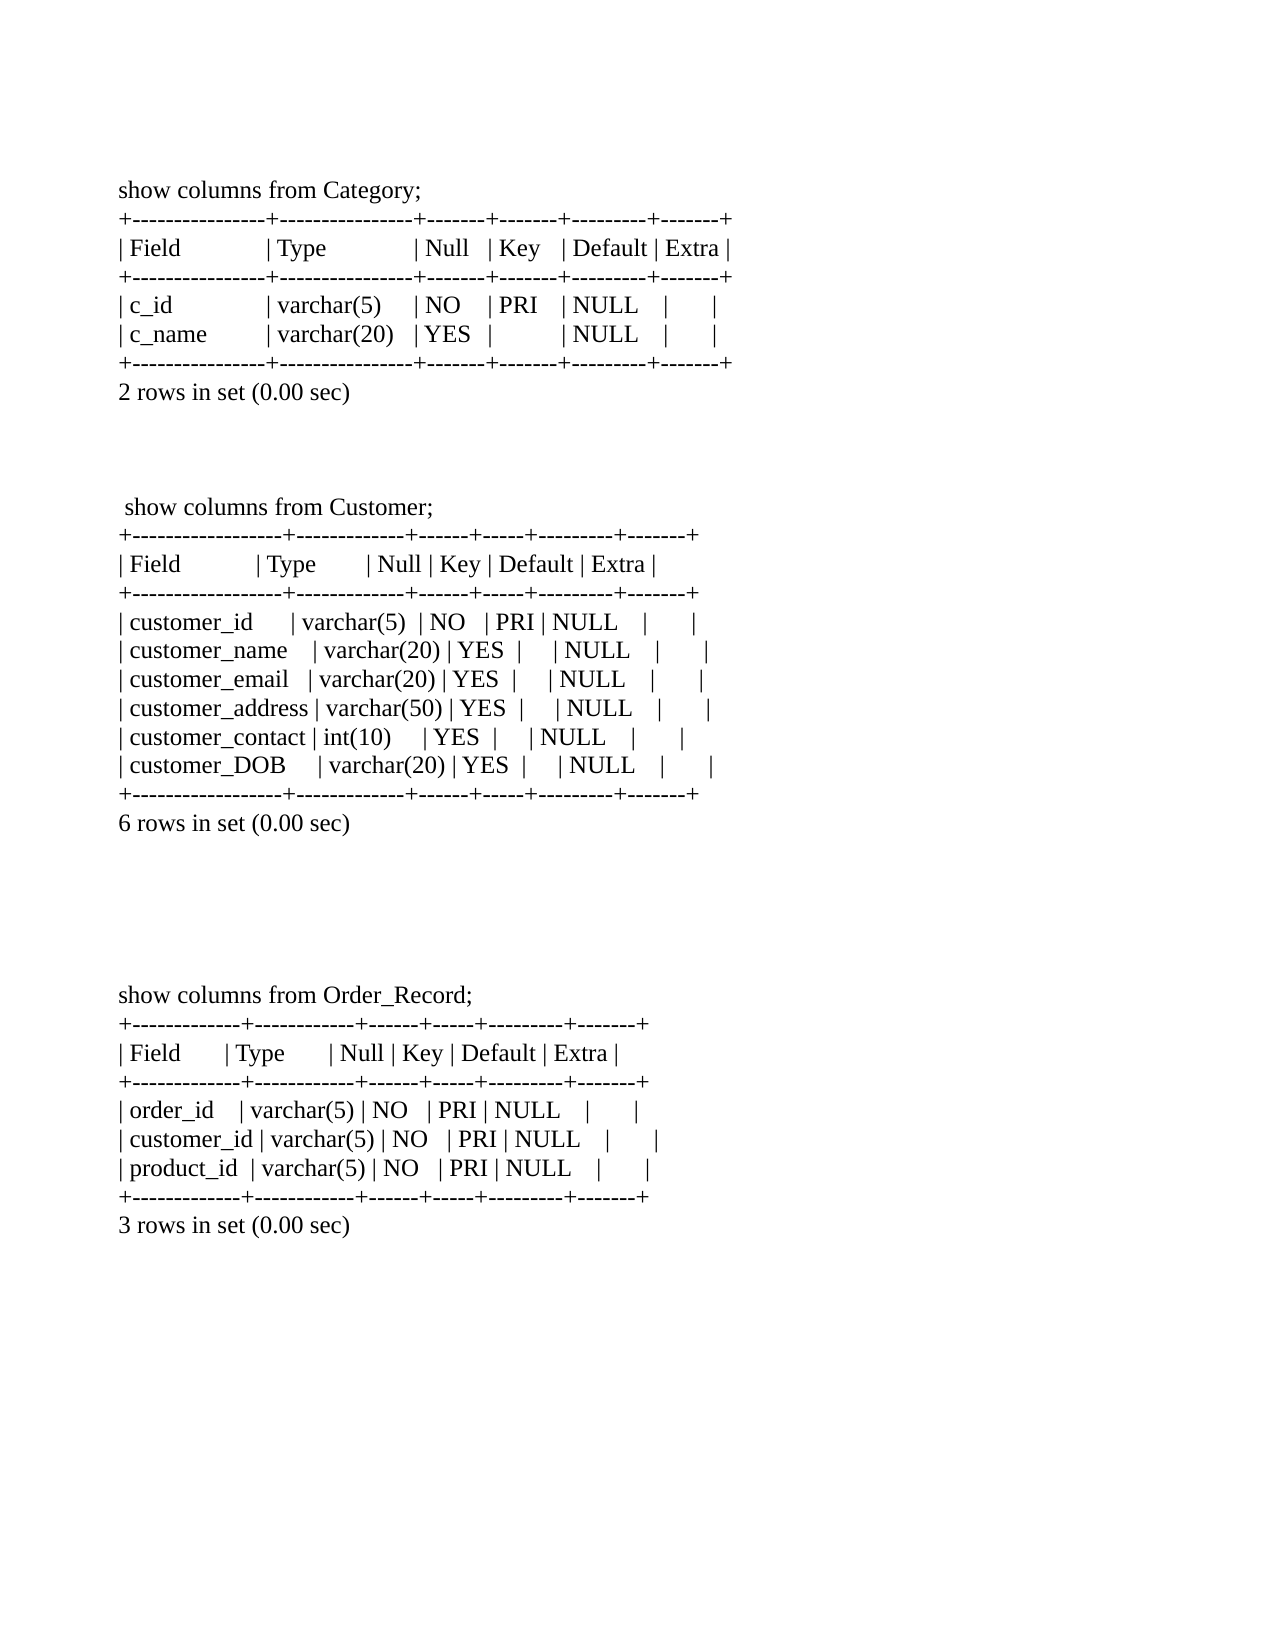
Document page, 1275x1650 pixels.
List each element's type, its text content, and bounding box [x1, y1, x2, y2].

text +------------------+-------------+------+-----+---------+-------+ [118, 521, 1157, 549]
text +-------------+------------+------+-----+---------+-------+ [118, 1009, 1157, 1038]
text | c_name | varchar(20) | YES | | NULL | | [118, 319, 1157, 348]
text 3 rows in set (0.00 sec) [118, 1211, 1157, 1239]
text | customer_email | varchar(20) | YES | | NULL | | [118, 664, 1157, 693]
text | Field | Type | Null | Key | Default | Extra | [118, 1038, 1157, 1067]
text +-------------+------------+------+-----+---------+-------+ [118, 1067, 1157, 1096]
text | customer_name | varchar(20) | YES | | NULL | | [118, 636, 1157, 664]
text | Field | Type | Null | Key | Default | Extra | [118, 233, 1157, 262]
text 6 rows in set (0.00 sec) [118, 808, 1157, 837]
text show columns from Customer; [118, 492, 1157, 521]
text +------------------+-------------+------+-----+---------+-------+ [118, 779, 1157, 808]
text show columns from Order_Record; [118, 981, 1157, 1009]
text 2 rows in set (0.00 sec) [118, 377, 1157, 406]
text | c_id | varchar(5) | NO | PRI | NULL | | [118, 291, 1157, 319]
text +----------------+----------------+-------+-------+---------+-------+ [118, 204, 1157, 233]
text | customer_DOB | varchar(20) | YES | | NULL | | [118, 751, 1157, 779]
text | product_id | varchar(5) | NO | PRI | NULL | | [118, 1153, 1157, 1182]
text | order_id | varchar(5) | NO | PRI | NULL | | [118, 1096, 1157, 1124]
text +----------------+----------------+-------+-------+---------+-------+ [118, 262, 1157, 291]
text | customer_contact | int(10) | YES | | NULL | | [118, 722, 1157, 751]
text | customer_id | varchar(5) | NO | PRI | NULL | | [118, 607, 1157, 636]
text | customer_id | varchar(5) | NO | PRI | NULL | | [118, 1124, 1157, 1153]
text | customer_address | varchar(50) | YES | | NULL | | [118, 693, 1157, 722]
text +----------------+----------------+-------+-------+---------+-------+ [118, 348, 1157, 377]
text +------------------+-------------+------+-----+---------+-------+ [118, 578, 1157, 607]
text +-------------+------------+------+-----+---------+-------+ [118, 1182, 1157, 1211]
text | Field | Type | Null | Key | Default | Extra | [118, 549, 1157, 578]
text show columns from Category; [118, 176, 1157, 204]
